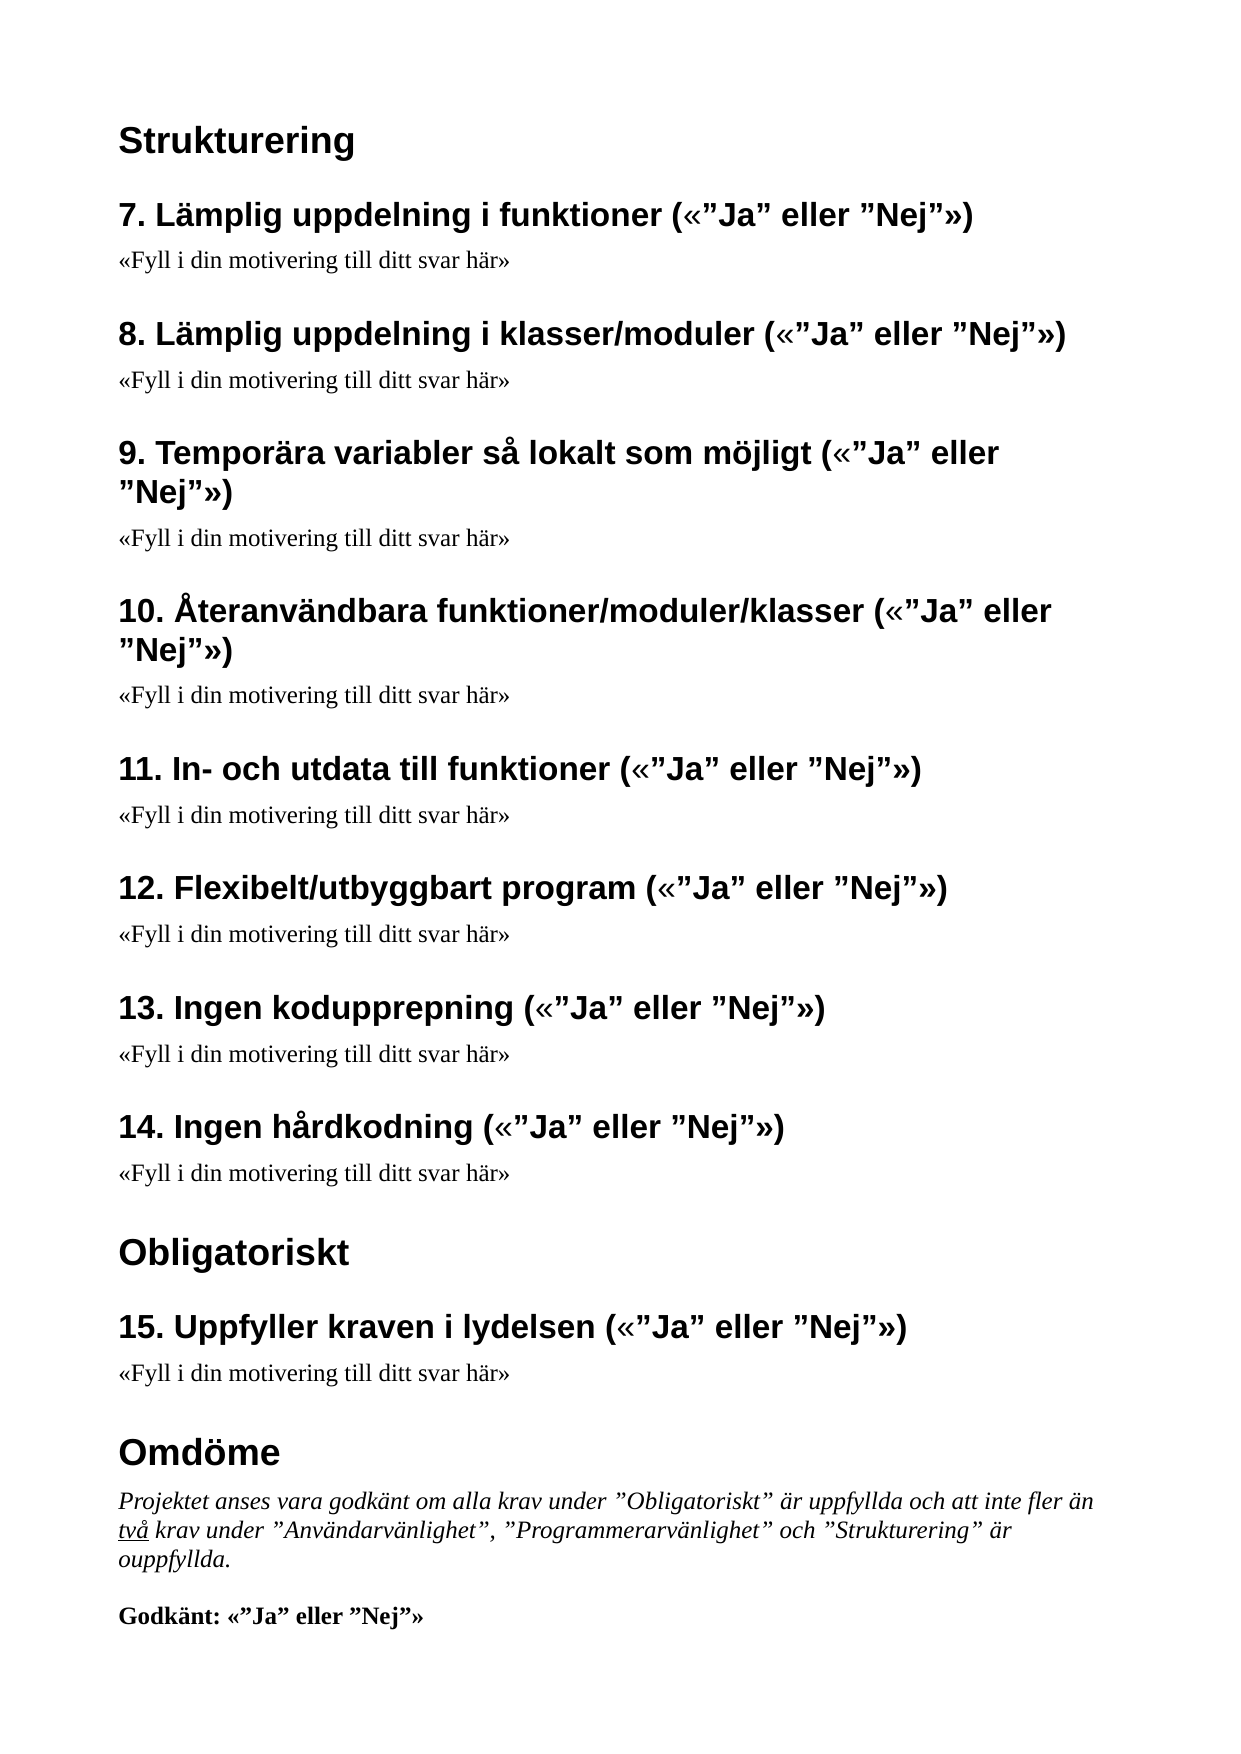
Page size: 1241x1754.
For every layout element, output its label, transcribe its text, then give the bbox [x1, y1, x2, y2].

text Projektet anses vara godkänt om alla krav under ”Obligatoriskt” är uppfyllda och att inte fler än två krav under ”Användarvänlighet”, ”Programmerarvänlighet” och ”Strukturering” är ouppfyllda. [118, 1486, 1122, 1572]
subtitle Omdöme [118, 1431, 1122, 1474]
text «Fyll i din motivering till ditt svar här» [118, 1039, 1122, 1067]
subtitle Strukturering [118, 118, 1122, 161]
subtitle 12. Flexibelt/utbyggbart program («”Ja” eller ”Nej”») [118, 868, 1122, 907]
subtitle 9. Temporära variabler så lokalt som möjligt («”Ja” eller ”Nej”») [118, 433, 1122, 510]
text «Fyll i din motivering till ditt svar här» [118, 800, 1122, 829]
text «Fyll i din motivering till ditt svar här» [118, 523, 1122, 551]
text «Fyll i din motivering till ditt svar här» [118, 246, 1122, 274]
subtitle 8. Lämplig uppdelning i klasser/moduler («”Ja” eller ”Nej”») [118, 314, 1122, 352]
subtitle 14. Ingen hårdkodning («”Ja” eller ”Nej”») [118, 1107, 1122, 1146]
subtitle 7. Lämplig uppdelning i funktioner («”Ja” eller ”Nej”») [118, 194, 1122, 233]
subtitle 10. Återanvändbara funktioner/moduler/klasser («”Ja” eller ”Nej”») [118, 591, 1122, 668]
subtitle 15. Uppfyller kraven i lydelsen («”Ja” eller ”Nej”») [118, 1307, 1122, 1346]
text «Fyll i din motivering till ditt svar här» [118, 919, 1122, 948]
text «Fyll i din motivering till ditt svar här» [118, 681, 1122, 709]
subtitle 11. In- och utdata till funktioner («”Ja” eller ”Nej”») [118, 749, 1122, 787]
text «Fyll i din motivering till ditt svar här» [118, 1158, 1122, 1187]
text Godkänt: «”Ja” eller ”Nej”» [118, 1601, 1122, 1630]
text «Fyll i din motivering till ditt svar här» [118, 1358, 1122, 1387]
text «Fyll i din motivering till ditt svar här» [118, 365, 1122, 394]
subtitle Obligatoriskt [118, 1231, 1122, 1274]
subtitle 13. Ingen kodupprepning («”Ja” eller ”Nej”») [118, 988, 1122, 1026]
